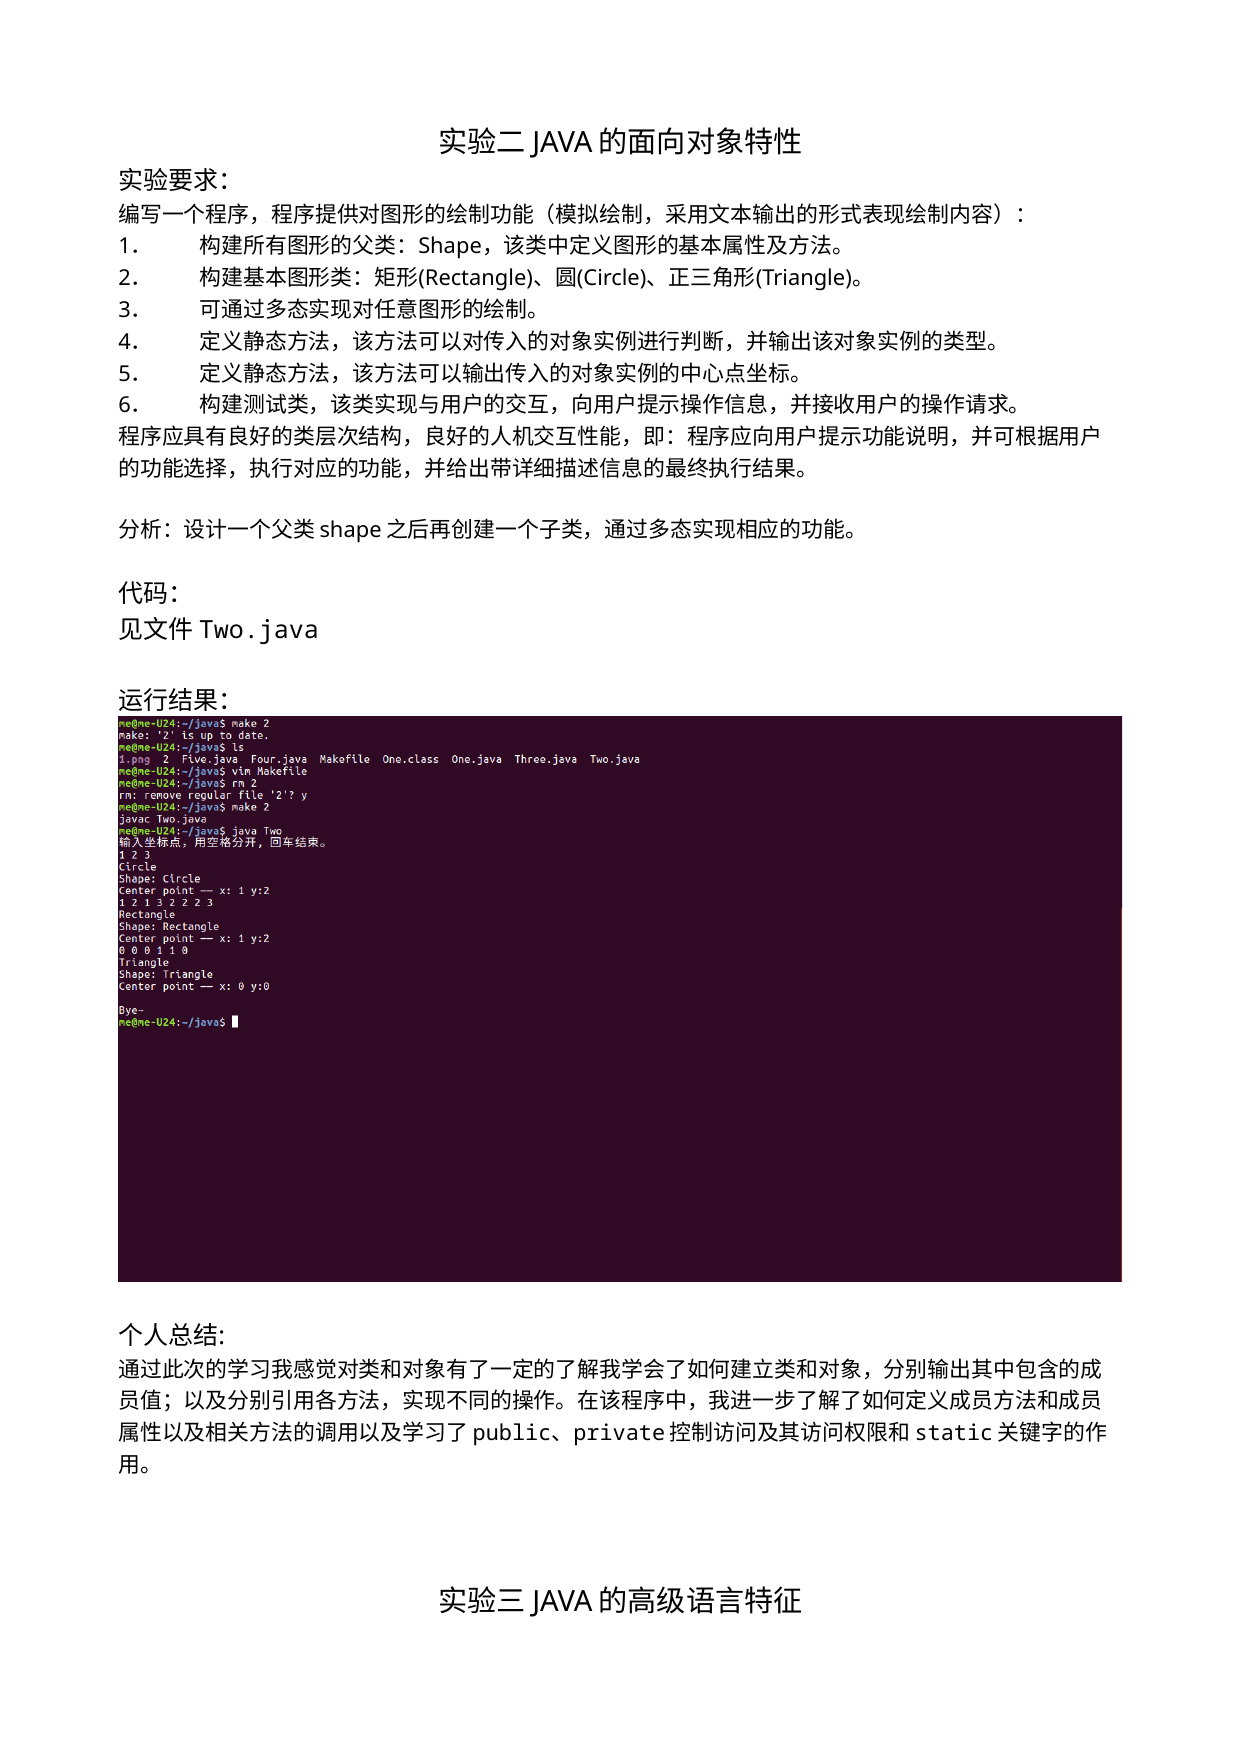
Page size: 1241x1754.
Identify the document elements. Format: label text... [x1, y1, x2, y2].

text 通过此次的学习我感觉对类和对象有了一定的了解我学会了如何建立类和对象，分别输出其中包含的成员值；以及分别引用各方法，实现不同的操作。在该程序中，我进一步了解了如何定义成员方法和成员属性以及相关方法的调用以及学习了public、private控制访问及其访问权限和static关键字的作用。 [118, 1352, 1122, 1478]
list 构建测试类，该类实现与用户的交互，向用户提示操作信息，并接收用户的操作请求。 [118, 387, 1122, 419]
list 定义静态方法，该方法可以输出传入的对象实例的中心点坐标。 [118, 356, 1122, 387]
text 代码： [118, 574, 1122, 610]
text 实验二 JAVA的面向对象特性 [118, 118, 1122, 161]
text 实验三 JAVA的高级语言特征 [118, 1578, 1122, 1620]
text 见文件 Two.java [118, 610, 1122, 646]
text 实验要求： [118, 161, 1122, 197]
text 编写一个程序，程序提供对图形的绘制功能（模拟绘制，采用文本输出的形式表现绘制内容）： [118, 197, 1122, 228]
picture [118, 716, 1123, 1282]
text 个人总结: [118, 1315, 1122, 1352]
list 可通过多态实现对任意图形的绘制。 [118, 292, 1122, 324]
list 定义静态方法，该方法可以对传入的对象实例进行判断，并输出该对象实例的类型。 [118, 324, 1122, 356]
list 构建所有图形的父类：Shape，该类中定义图形的基本属性及方法。 [118, 228, 1122, 260]
text 程序应具有良好的类层次结构，良好的人机交互性能，即：程序应向用户提示功能说明，并可根据用户的功能选择，执行对应的功能，并给出带详细描述信息的最终执行结果。 [118, 419, 1122, 482]
text 运行结果： [118, 680, 1122, 716]
text 分析：设计一个父类shape之后再创建一个子类，通过多态实现相应的功能。 [118, 512, 1122, 544]
list 构建基本图形类：矩形(Rectangle)、圆(Circle)、正三角形(Triangle)。 [118, 260, 1122, 292]
